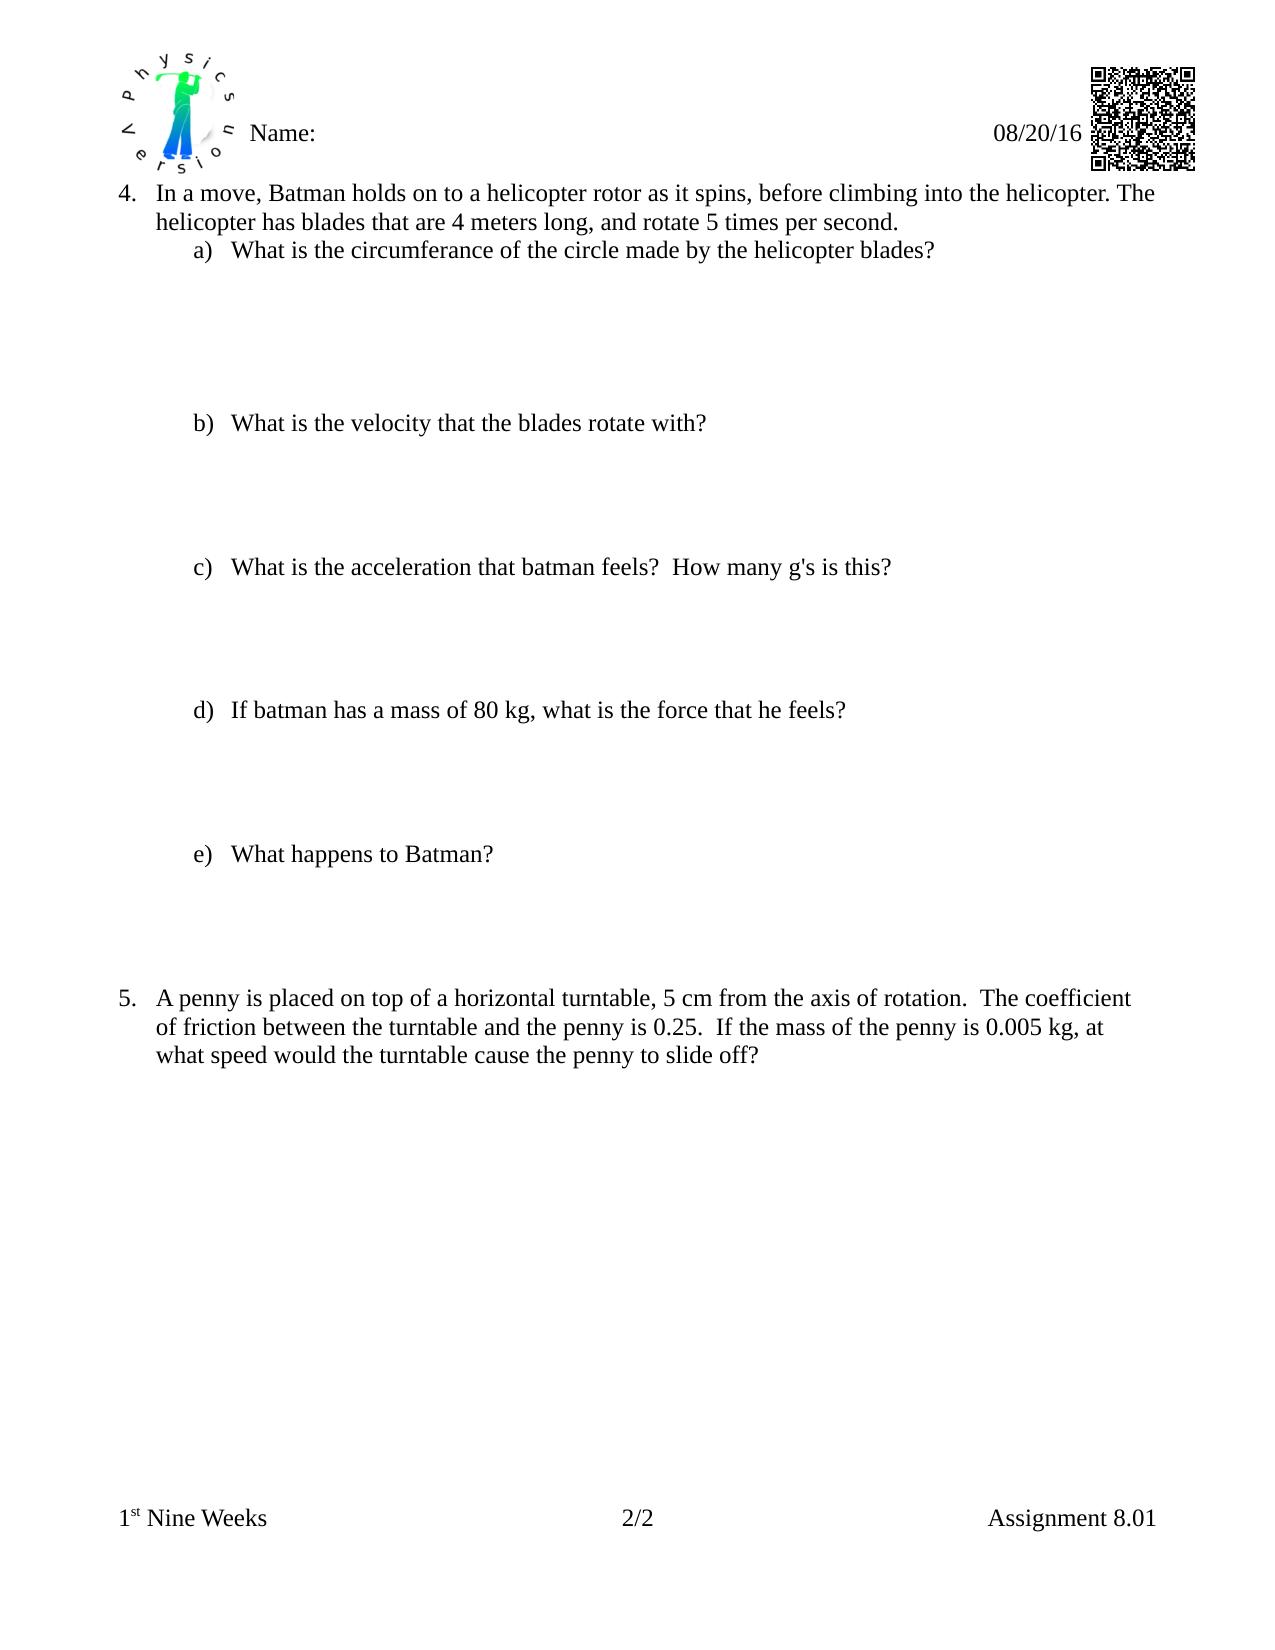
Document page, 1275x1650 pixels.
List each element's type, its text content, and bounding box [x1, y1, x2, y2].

list What is the acceleration that batman feels? How many g's is this? [193, 552, 1157, 581]
picture [121, 53, 235, 174]
list A penny is placed on top of a horizontal turntable, 5 cm from the axis of rotation. The coefficient of friction between the turntable and the penny is 0.25. If the mass of the penny is 0.005 kg, at what speed would the turntable cause the penny to slide off? [118, 983, 1157, 1069]
list What is the velocity that the blades rotate with? [193, 408, 1157, 437]
list If batman has a mass of 80 kg, what is the force that he feels? [193, 696, 1157, 724]
picture [1082, 58, 1203, 179]
list What happens to Batman? [193, 839, 1157, 868]
list In a move, Batman holds on to a helicopter rotor as it spins, before climbing into the helicopter. The helicopter has blades that are 4 meters long, and rotate 5 times per second. [118, 176, 1157, 236]
list What is the circumferance of the circle made by the helicopter blades? [193, 236, 1157, 264]
